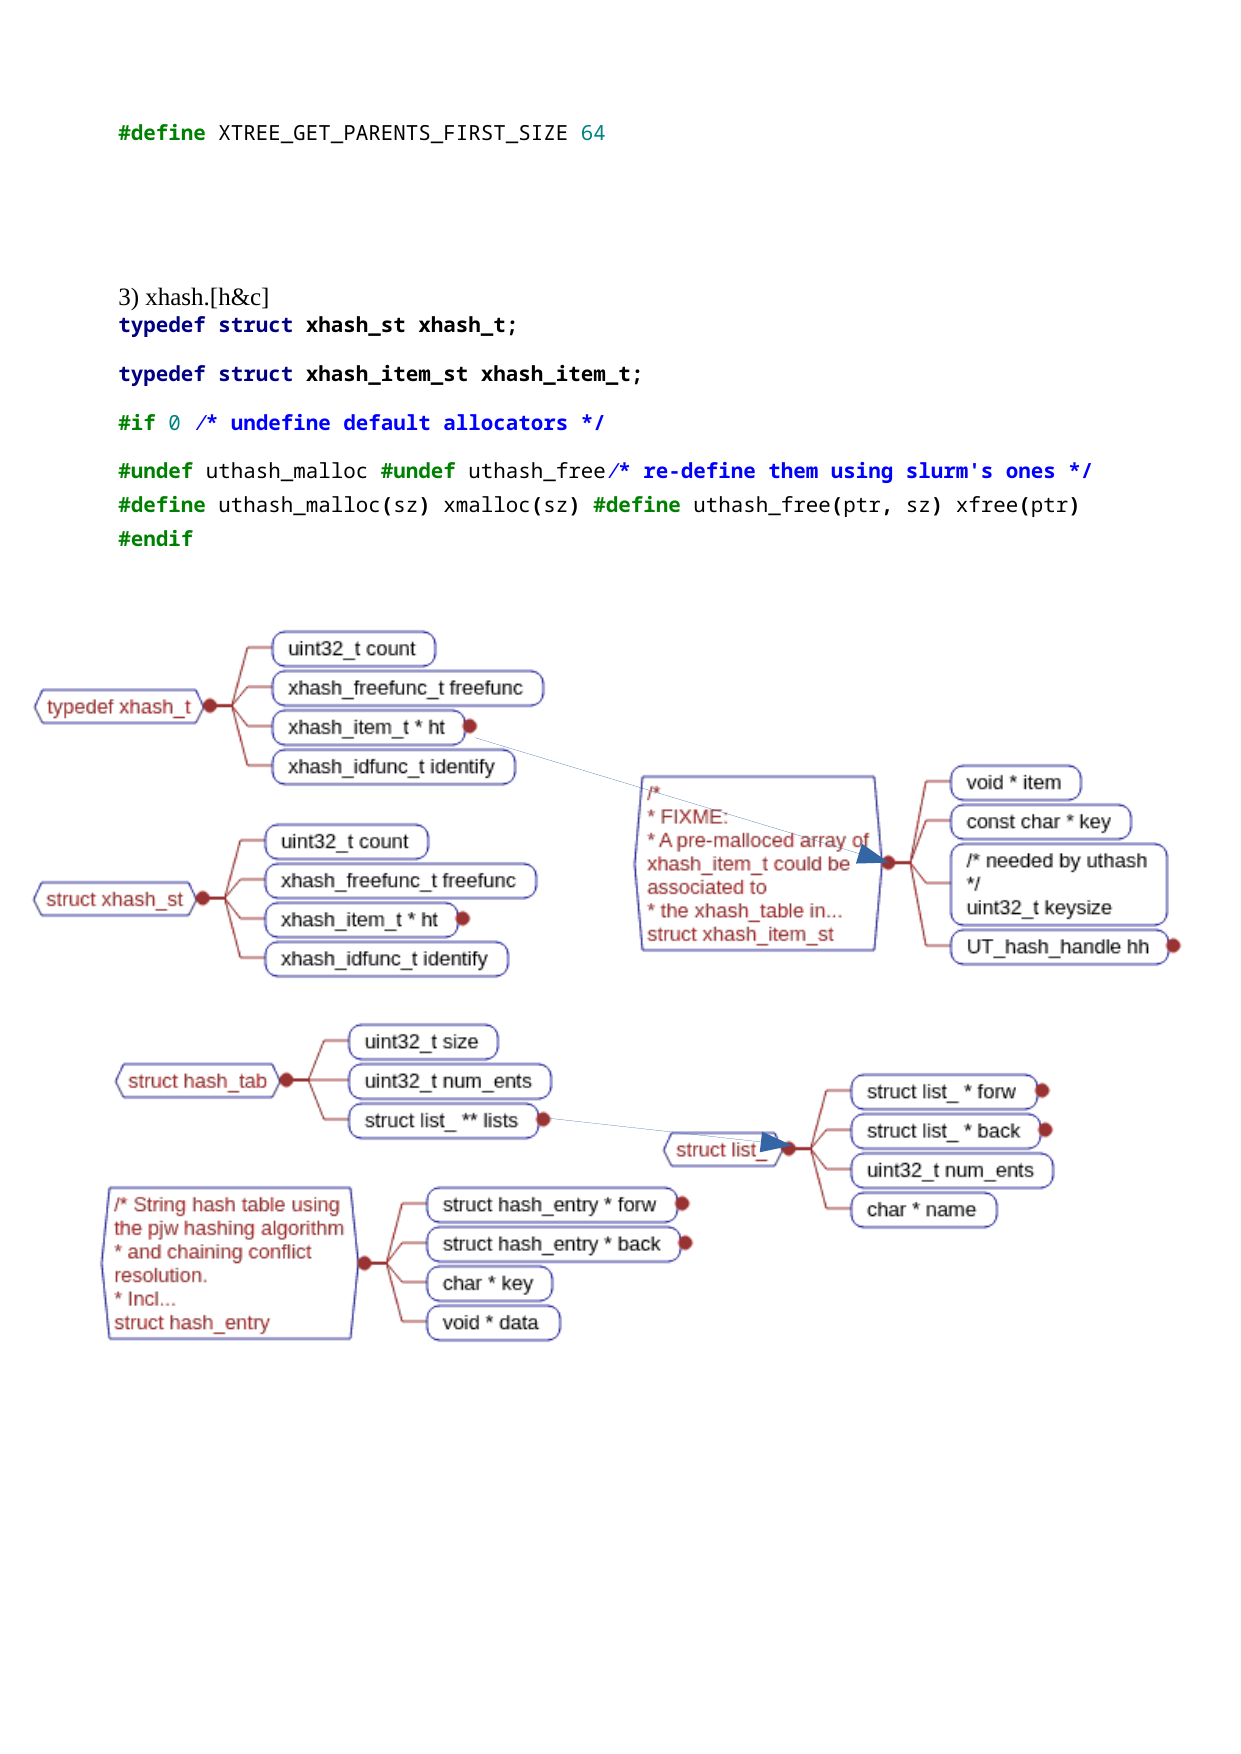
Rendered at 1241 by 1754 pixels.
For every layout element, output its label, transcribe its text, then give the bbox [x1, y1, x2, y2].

text #undef uthash_malloc #undef uthash_free/* re-define them using slurm's ones */ #define uthash_malloc(sz) xmalloc(sz) #define uthash_free(ptr, sz) xfree(ptr) #endif [118, 456, 1122, 553]
picture [105, 1014, 563, 1148]
text typedef struct xhash_item_st xhash_item_t; [118, 359, 1122, 388]
picture [625, 755, 1194, 974]
picture [23, 814, 545, 986]
text typedef struct xhash_st xhash_t; [118, 311, 1122, 339]
text #define XTREE_GET_PARENTS_FIRST_SIZE 64 [118, 118, 1122, 147]
picture [25, 621, 553, 794]
picture [91, 1064, 1066, 1350]
text 3) xhash.[h&c] [118, 282, 1122, 311]
text #if 0 /* undefine default allocators */ [118, 408, 1122, 436]
